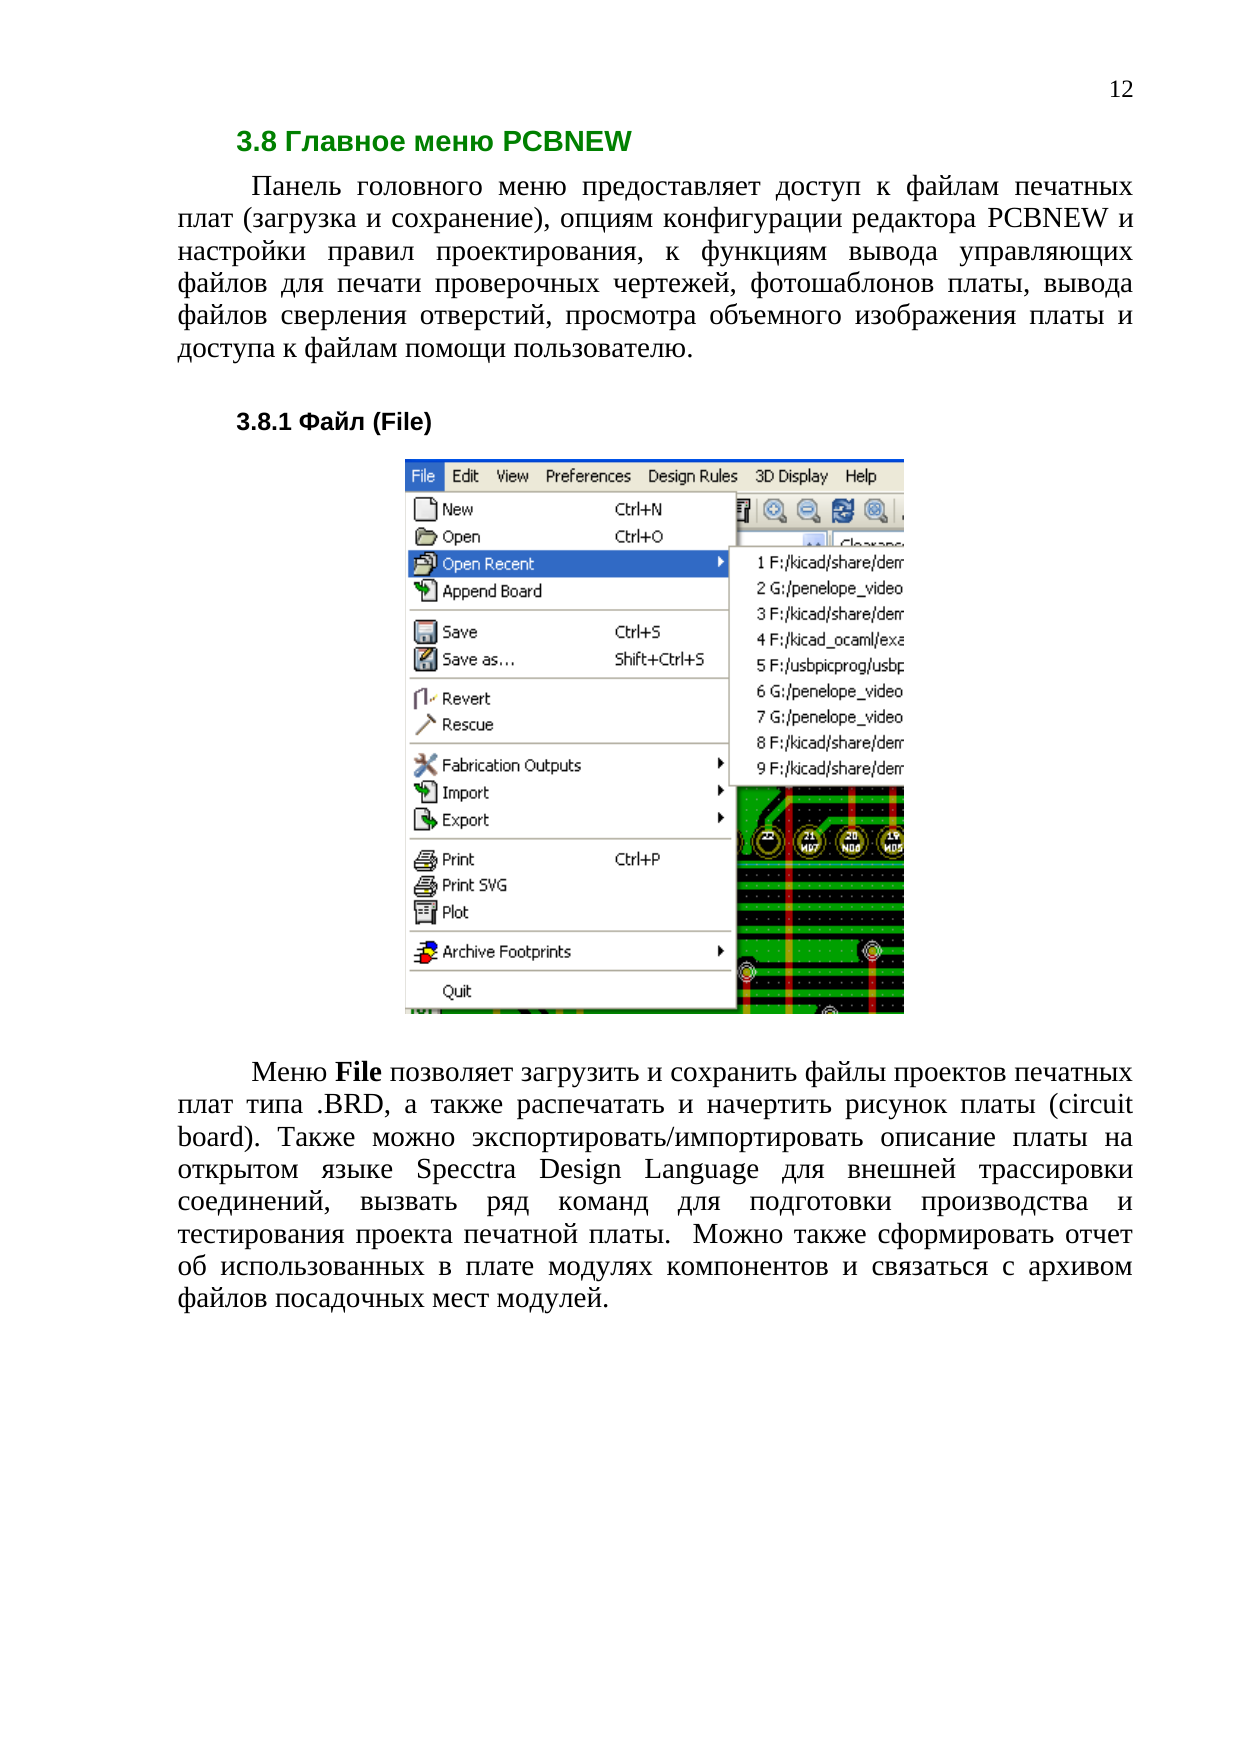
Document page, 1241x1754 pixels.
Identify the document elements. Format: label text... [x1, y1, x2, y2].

subtitle 3.8.1 Файл (File) [236, 408, 1134, 436]
text Меню File позволяет загрузить и сохранить файлы проектов печатных плат типа .BRD, а также распечатать и начертить рисунок платы (circuit board). Также можно экспортировать/импортировать описание платы на открытом языке Specctra Design Language для внешней трассировки соединений, вызвать ряд команд для подготовки производства и тестирования проекта печатной платы. Можно также сформировать отчет об использованных в плате модулях компонентов и связаться с архивом файлов посадочных мест модулей. [177, 1056, 1134, 1314]
text Панель головного меню предоставляет доступ к файлам печатных плат (загрузка и сохранение), опциям конфигурации редактора PCBNEW и настройки правил проектирования, к функциям вывода управляющих файлов для печати проверочных чертежей, фотошаблонов платы, вывода файлов сверления отверстий, просмотра объемного изображения платы и доступа к файлам помощи пользователю. [177, 169, 1134, 363]
subtitle 3.8 Главное меню PCBNEW [236, 125, 1134, 158]
